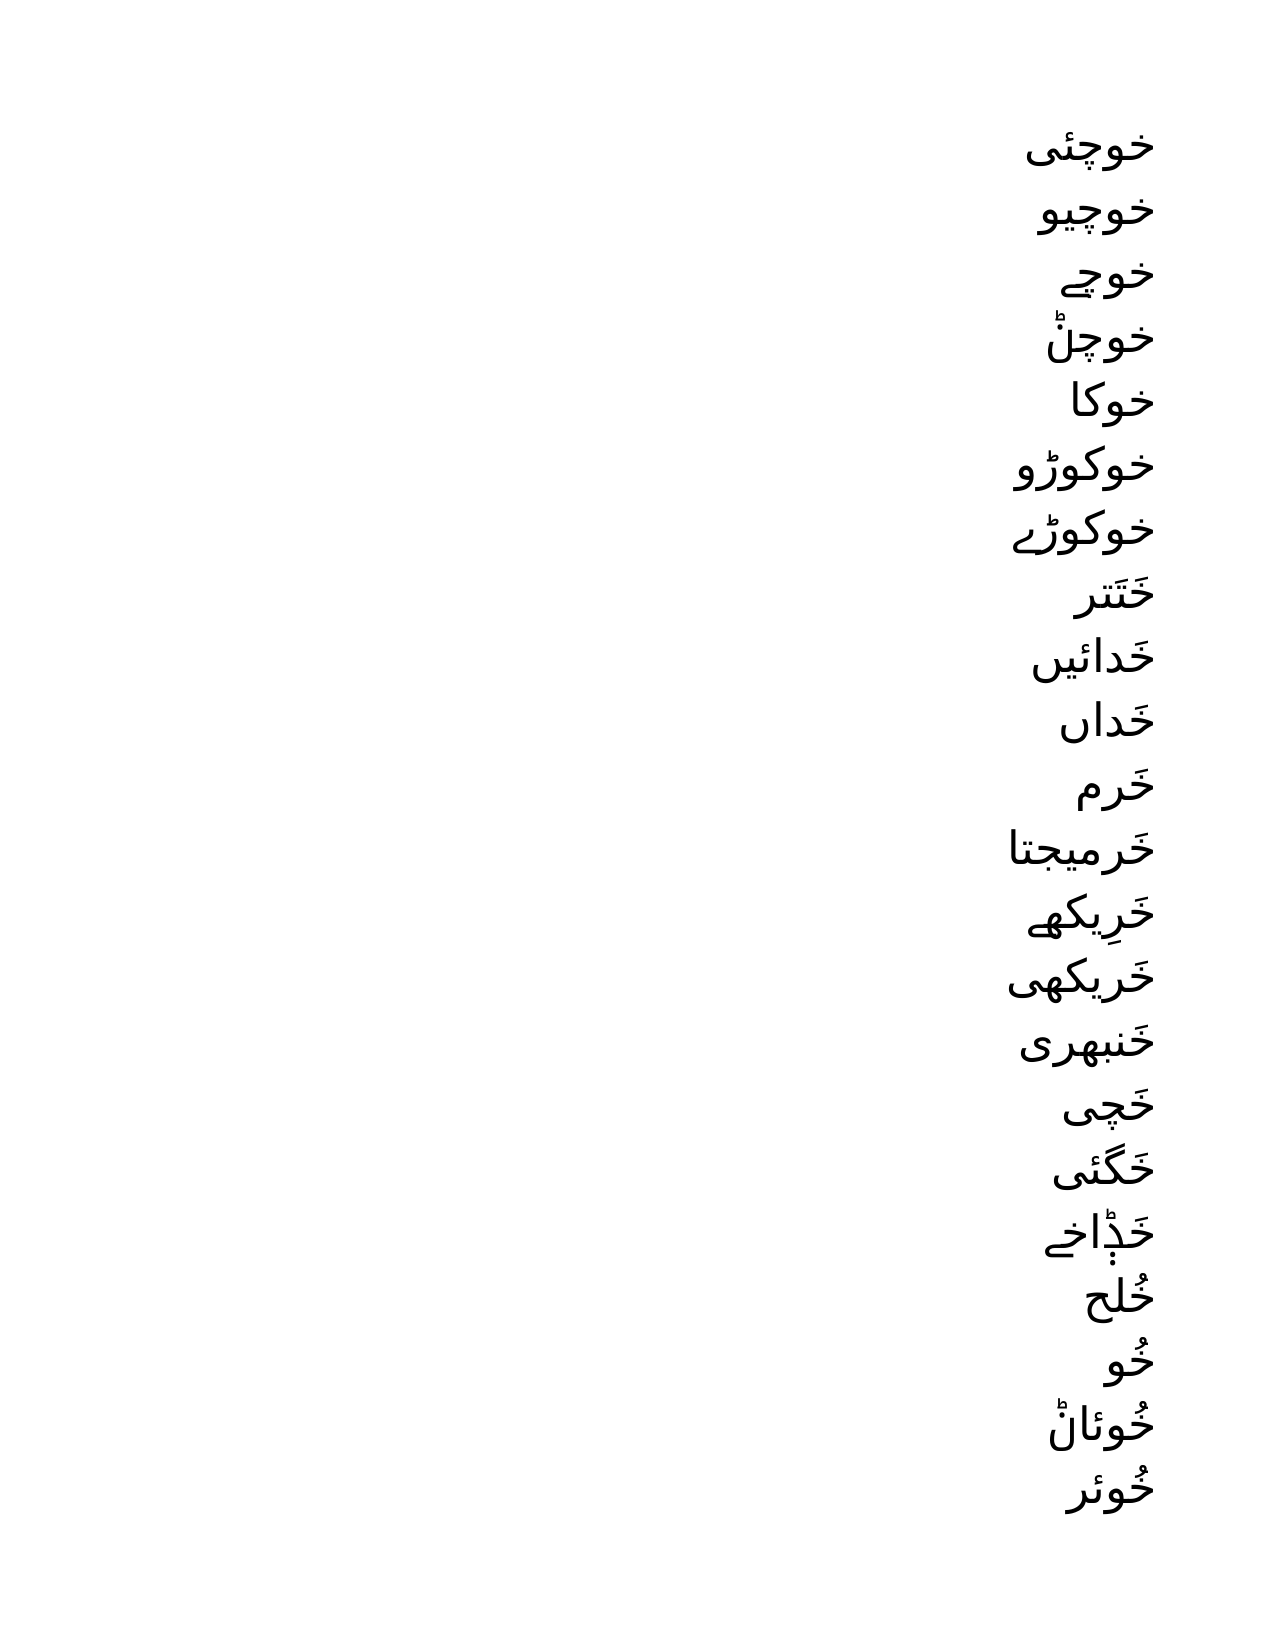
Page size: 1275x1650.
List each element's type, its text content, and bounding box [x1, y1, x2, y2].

text خَرم [118, 758, 1157, 811]
text خوکا [118, 374, 1157, 427]
text خوکوڑو [118, 438, 1157, 491]
text خوچے [118, 246, 1157, 299]
text خَرِیکھے [118, 886, 1157, 939]
text خَداں [118, 694, 1157, 747]
text خُوئاݨ [118, 1397, 1157, 1451]
text خَݙاخے [118, 1205, 1157, 1259]
text خَتَتر [118, 566, 1157, 619]
text خَچی [118, 1077, 1157, 1131]
text خَرمیجتا [118, 822, 1157, 875]
text خُوئر [118, 1461, 1157, 1514]
text خوچݨ [118, 310, 1157, 363]
text خَدائیں [118, 630, 1157, 683]
text خَریکھی [118, 949, 1157, 1003]
text خَگئی [118, 1141, 1157, 1195]
text خَنبھری [118, 1013, 1157, 1067]
text خوکوڑے [118, 502, 1157, 555]
text خوچئی [118, 118, 1157, 171]
text خوچیو [118, 182, 1157, 235]
text خُو [118, 1333, 1157, 1387]
text خُلح [118, 1269, 1157, 1323]
